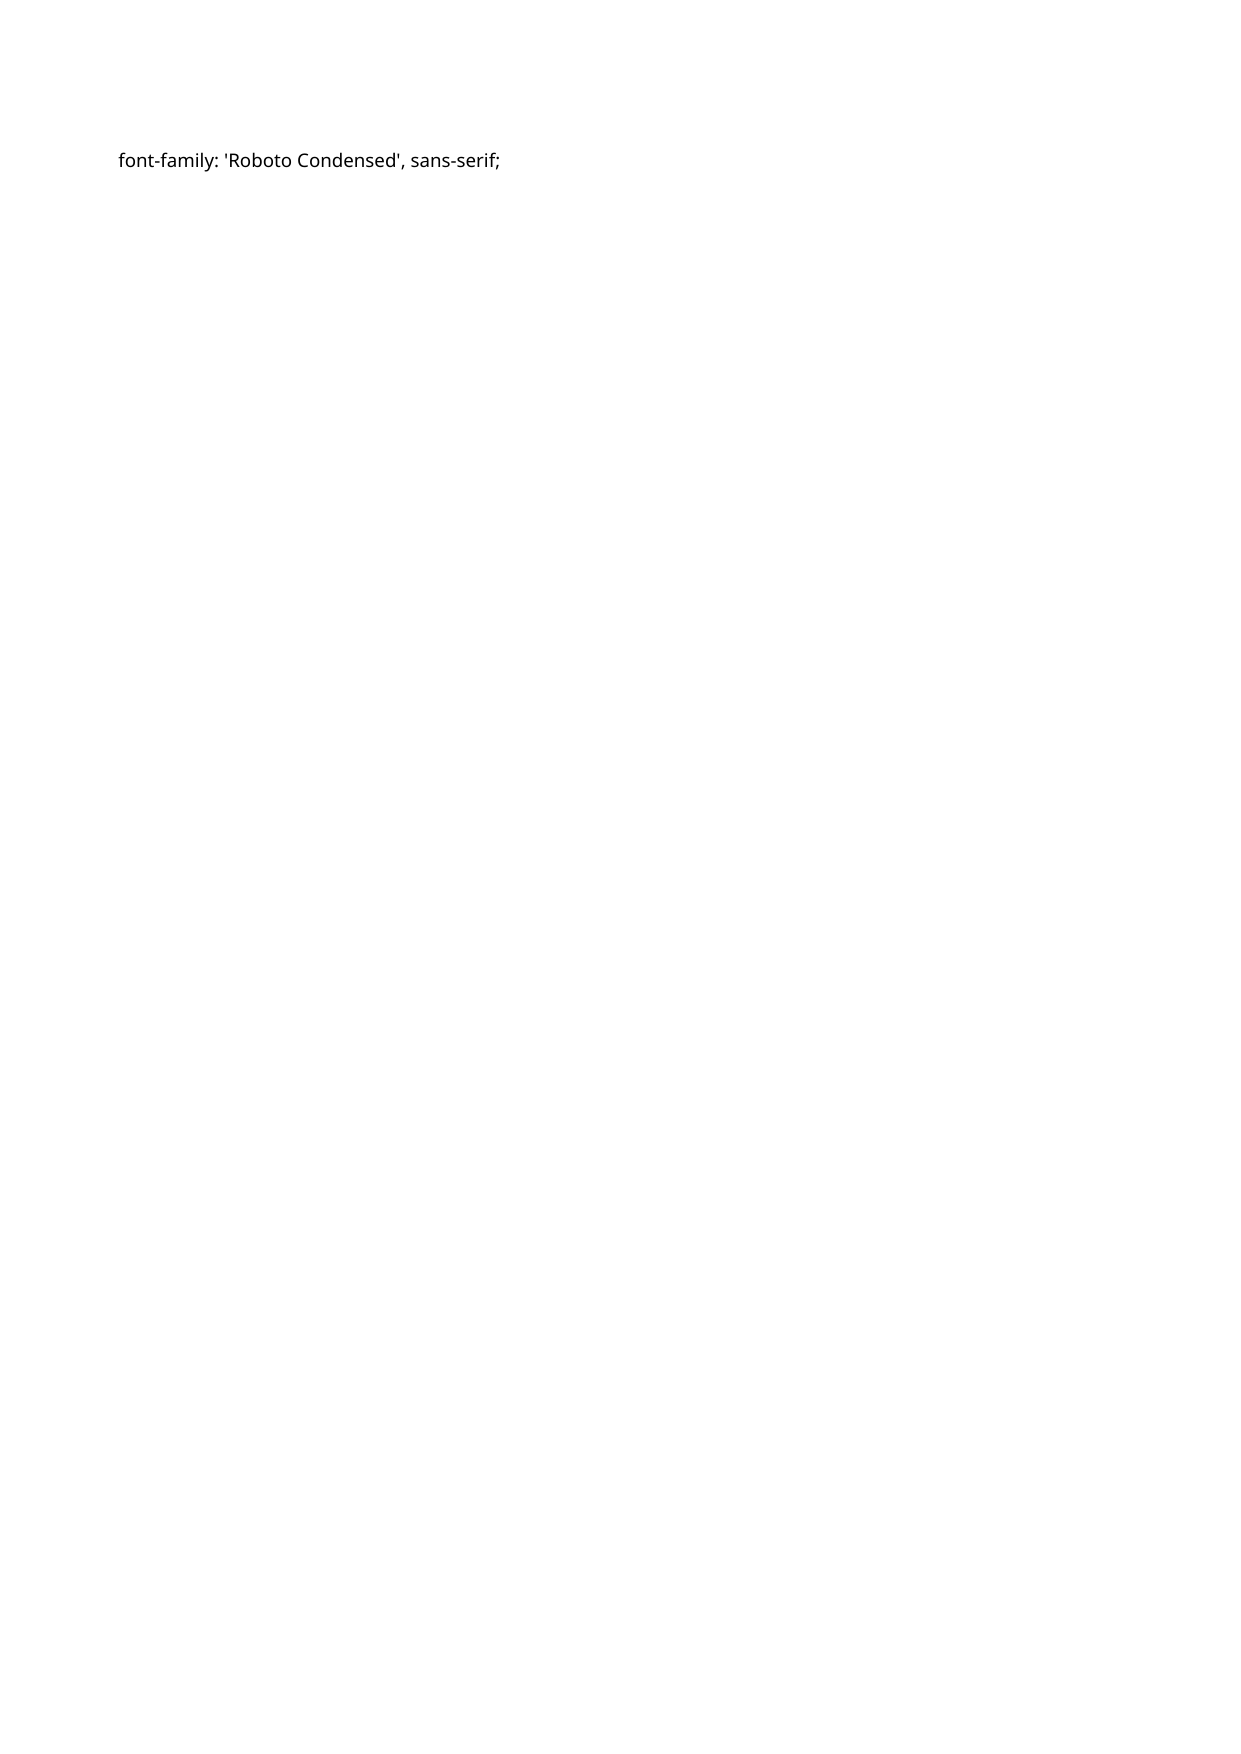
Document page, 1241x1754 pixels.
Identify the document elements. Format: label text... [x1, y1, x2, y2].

text font-family: 'Roboto Condensed', sans-serif; [118, 147, 1122, 172]
